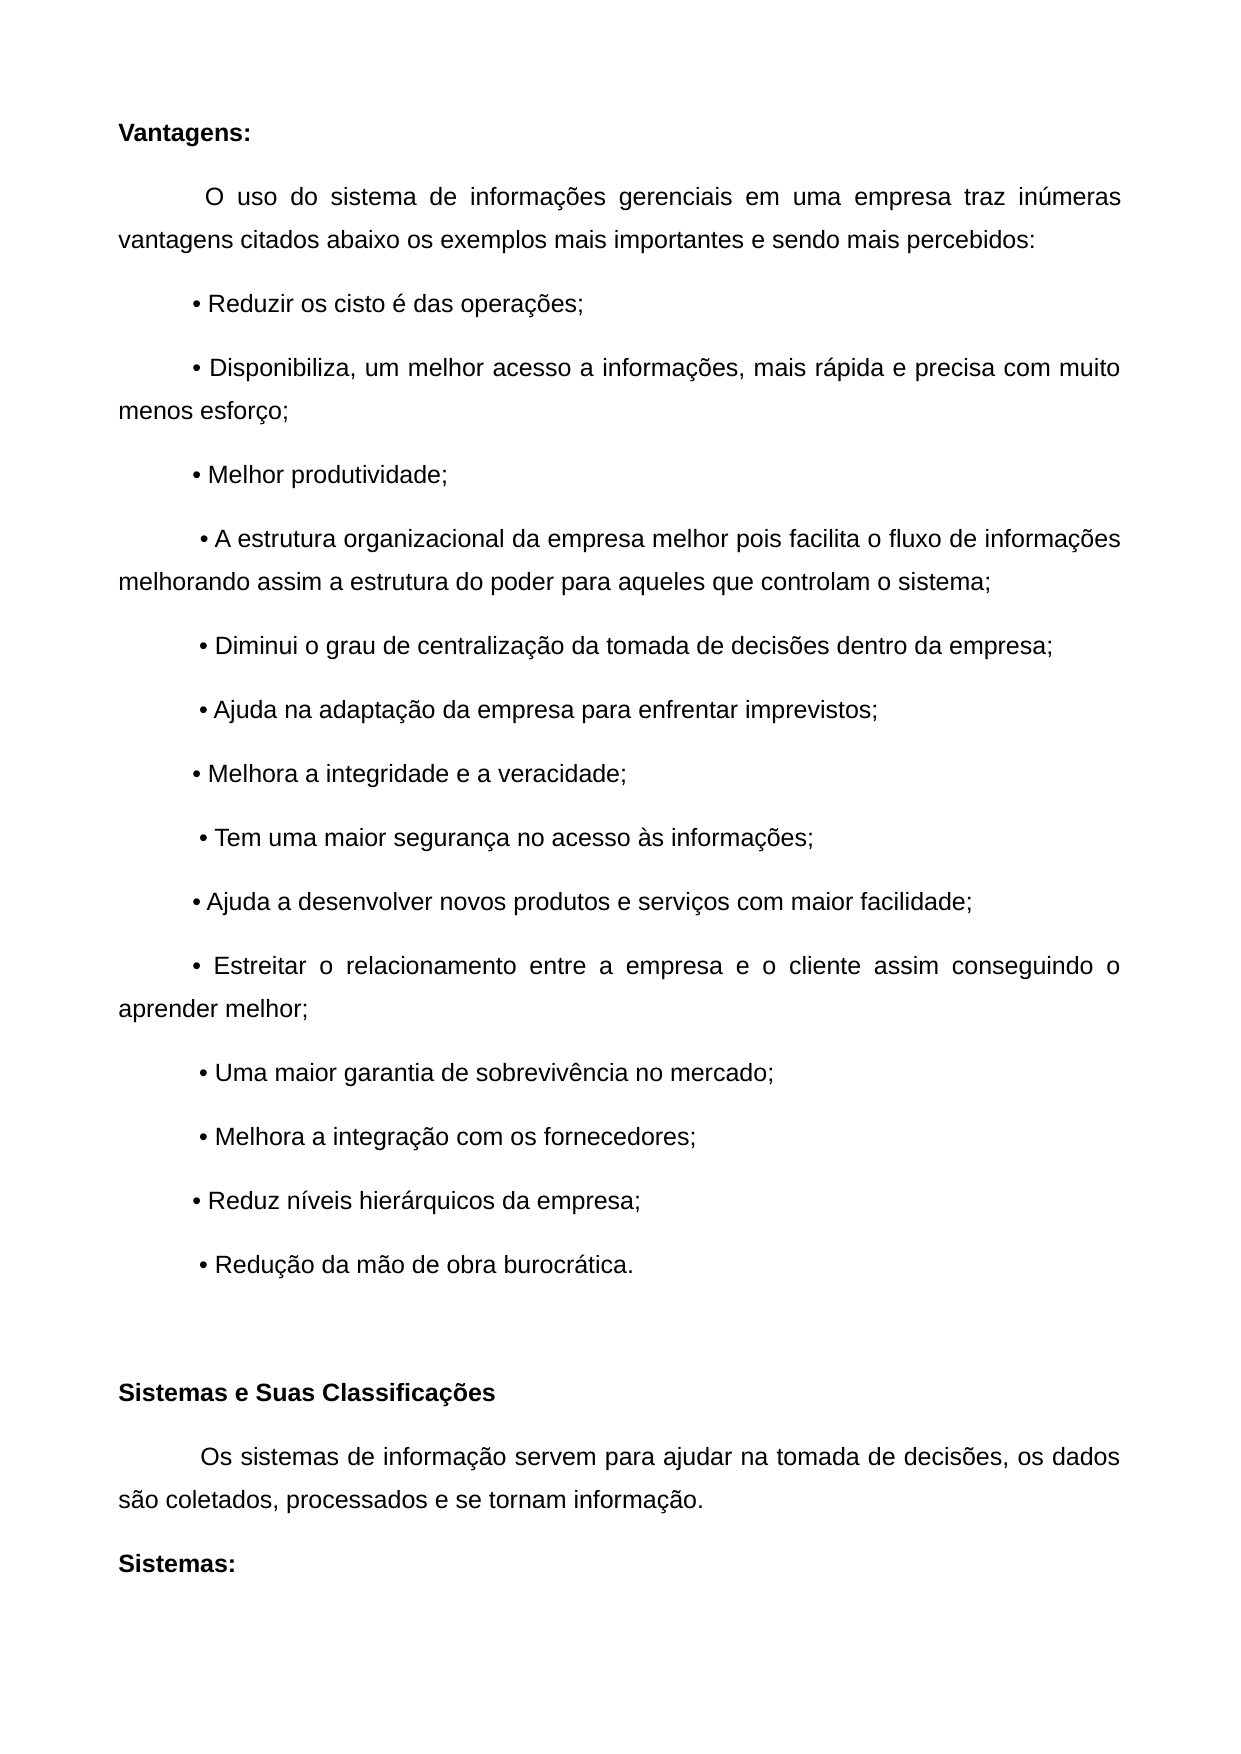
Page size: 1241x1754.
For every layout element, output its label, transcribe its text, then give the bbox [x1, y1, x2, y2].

text • Ajuda a desenvolver novos produtos e serviços com maior facilidade; [118, 887, 1122, 916]
text Sistemas: [118, 1549, 1122, 1578]
text • Tem uma maior segurança no acesso às informações; [118, 823, 1122, 852]
text • Estreitar o relacionamento entre a empresa e o cliente assim conseguindo o aprender melhor; [118, 951, 1122, 1023]
text • Uma maior garantia de sobrevivência no mercado; [118, 1058, 1122, 1087]
text • Ajuda na adaptação da empresa para enfrentar imprevistos; [118, 695, 1122, 724]
text • Redução da mão de obra burocrática. [118, 1250, 1122, 1279]
text • Reduz níveis hierárquicos da empresa; [118, 1186, 1122, 1215]
text • A estrutura organizacional da empresa melhor pois facilita o fluxo de informações melhorando assim a estrutura do poder para aqueles que controlam o sistema; [118, 524, 1122, 596]
text Sistemas e Suas Classificações [118, 1378, 1122, 1407]
text • Disponibiliza, um melhor acesso a informações, mais rápida e precisa com muito menos esforço; [118, 353, 1122, 425]
text • Melhora a integridade e a veracidade; [118, 759, 1122, 788]
text • Melhor produtividade; [118, 460, 1122, 489]
text • Diminui o grau de centralização da tomada de decisões dentro da empresa; [118, 631, 1122, 660]
text Vantagens: [118, 118, 1122, 147]
text Os sistemas de informação servem para ajudar na tomada de decisões, os dados são coletados, processados e se tornam informação. [118, 1442, 1122, 1514]
text • Reduzir os cisto é das operações; [118, 289, 1122, 318]
text O uso do sistema de informações gerenciais em uma empresa traz inúmeras vantagens citados abaixo os exemplos mais importantes e sendo mais percebidos: [118, 182, 1122, 254]
text • Melhora a integração com os fornecedores; [118, 1122, 1122, 1151]
